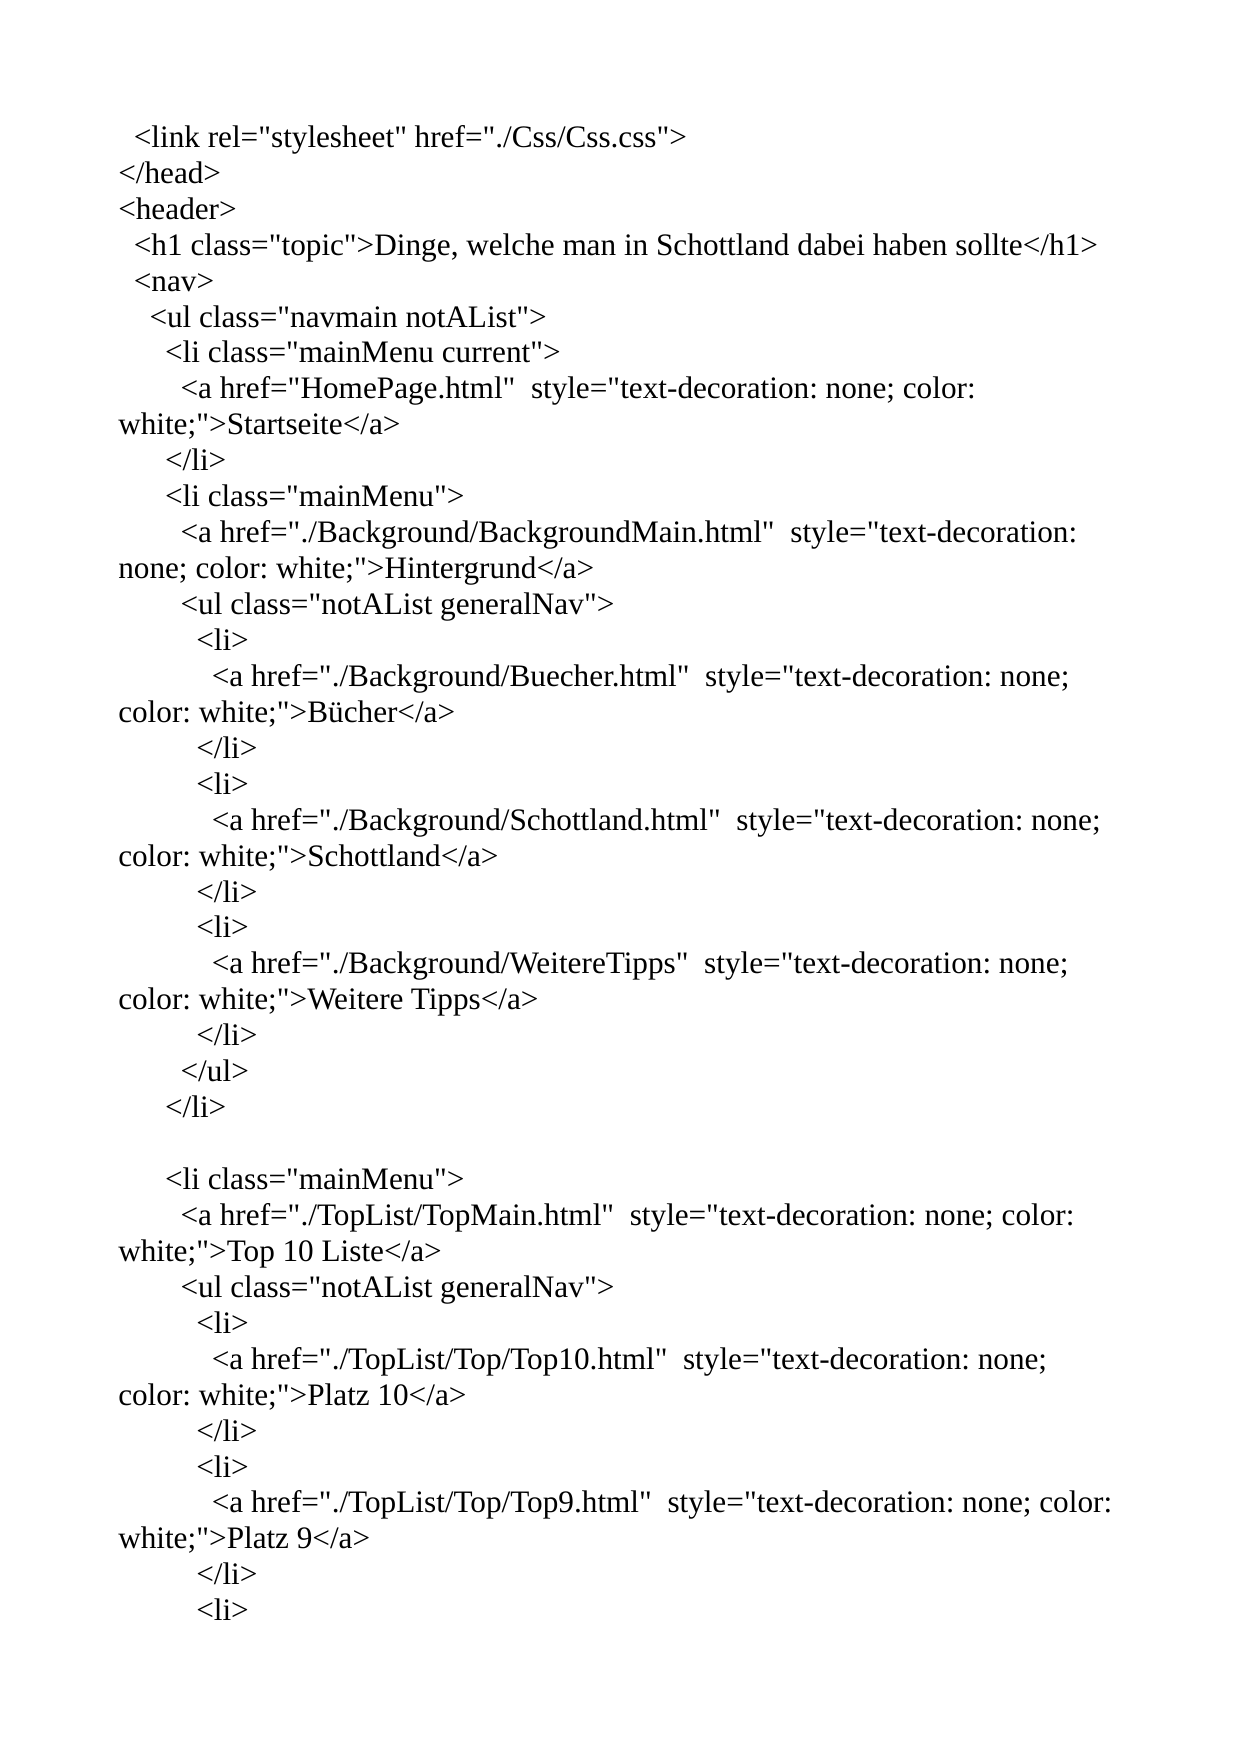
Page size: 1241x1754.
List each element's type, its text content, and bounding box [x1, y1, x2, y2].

text <ul class="notAList generalNav"> [118, 1268, 1122, 1304]
text <li> [118, 1304, 1122, 1340]
text <a href="./Background/WeitereTipps" style="text-decoration: none; color: white;">Weitere Tipps</a> [118, 945, 1122, 1017]
text <li> [118, 621, 1122, 657]
text <li> [118, 909, 1122, 945]
text <li> [118, 1592, 1122, 1627]
text </li> [118, 442, 1122, 477]
text <a href="./TopList/Top/Top10.html" style="text-decoration: none; color: white;">Platz 10</a> [118, 1340, 1122, 1412]
text <li> [118, 1448, 1122, 1484]
text </li> [118, 1412, 1122, 1448]
text </li> [118, 729, 1122, 765]
text <a href="./TopList/TopMain.html" style="text-decoration: none; color: white;">Top 10 Liste</a> [118, 1196, 1122, 1268]
text <li class="mainMenu"> [118, 1160, 1122, 1196]
text <nav> [118, 262, 1122, 298]
text <a href="./Background/Schottland.html" style="text-decoration: none; color: white;">Schottland</a> [118, 801, 1122, 873]
text <header> [118, 190, 1122, 226]
text </li> [118, 1088, 1122, 1124]
text </li> [118, 873, 1122, 909]
text </ul> [118, 1052, 1122, 1088]
text <a href="./Background/Buecher.html" style="text-decoration: none; color: white;">Bücher</a> [118, 657, 1122, 729]
text <li> [118, 765, 1122, 801]
text <li class="mainMenu current"> [118, 334, 1122, 370]
text </li> [118, 1556, 1122, 1592]
text <li class="mainMenu"> [118, 477, 1122, 513]
text </li> [118, 1017, 1122, 1052]
text <a href="HomePage.html" style="text-decoration: none; color: white;">Startseite</a> [118, 370, 1122, 442]
text <a href="./TopList/Top/Top9.html" style="text-decoration: none; color: white;">Platz 9</a> [118, 1484, 1122, 1556]
text <h1 class="topic">Dinge, welche man in Schottland dabei haben sollte</h1> [118, 226, 1122, 262]
text </head> [118, 154, 1122, 190]
text <a href="./Background/BackgroundMain.html" style="text-decoration: none; color: white;">Hintergrund</a> [118, 513, 1122, 585]
text <ul class="notAList generalNav"> [118, 585, 1122, 621]
text <link rel="stylesheet" href="./Css/Css.css"> [118, 118, 1122, 154]
text <ul class="navmain notAList"> [118, 298, 1122, 334]
